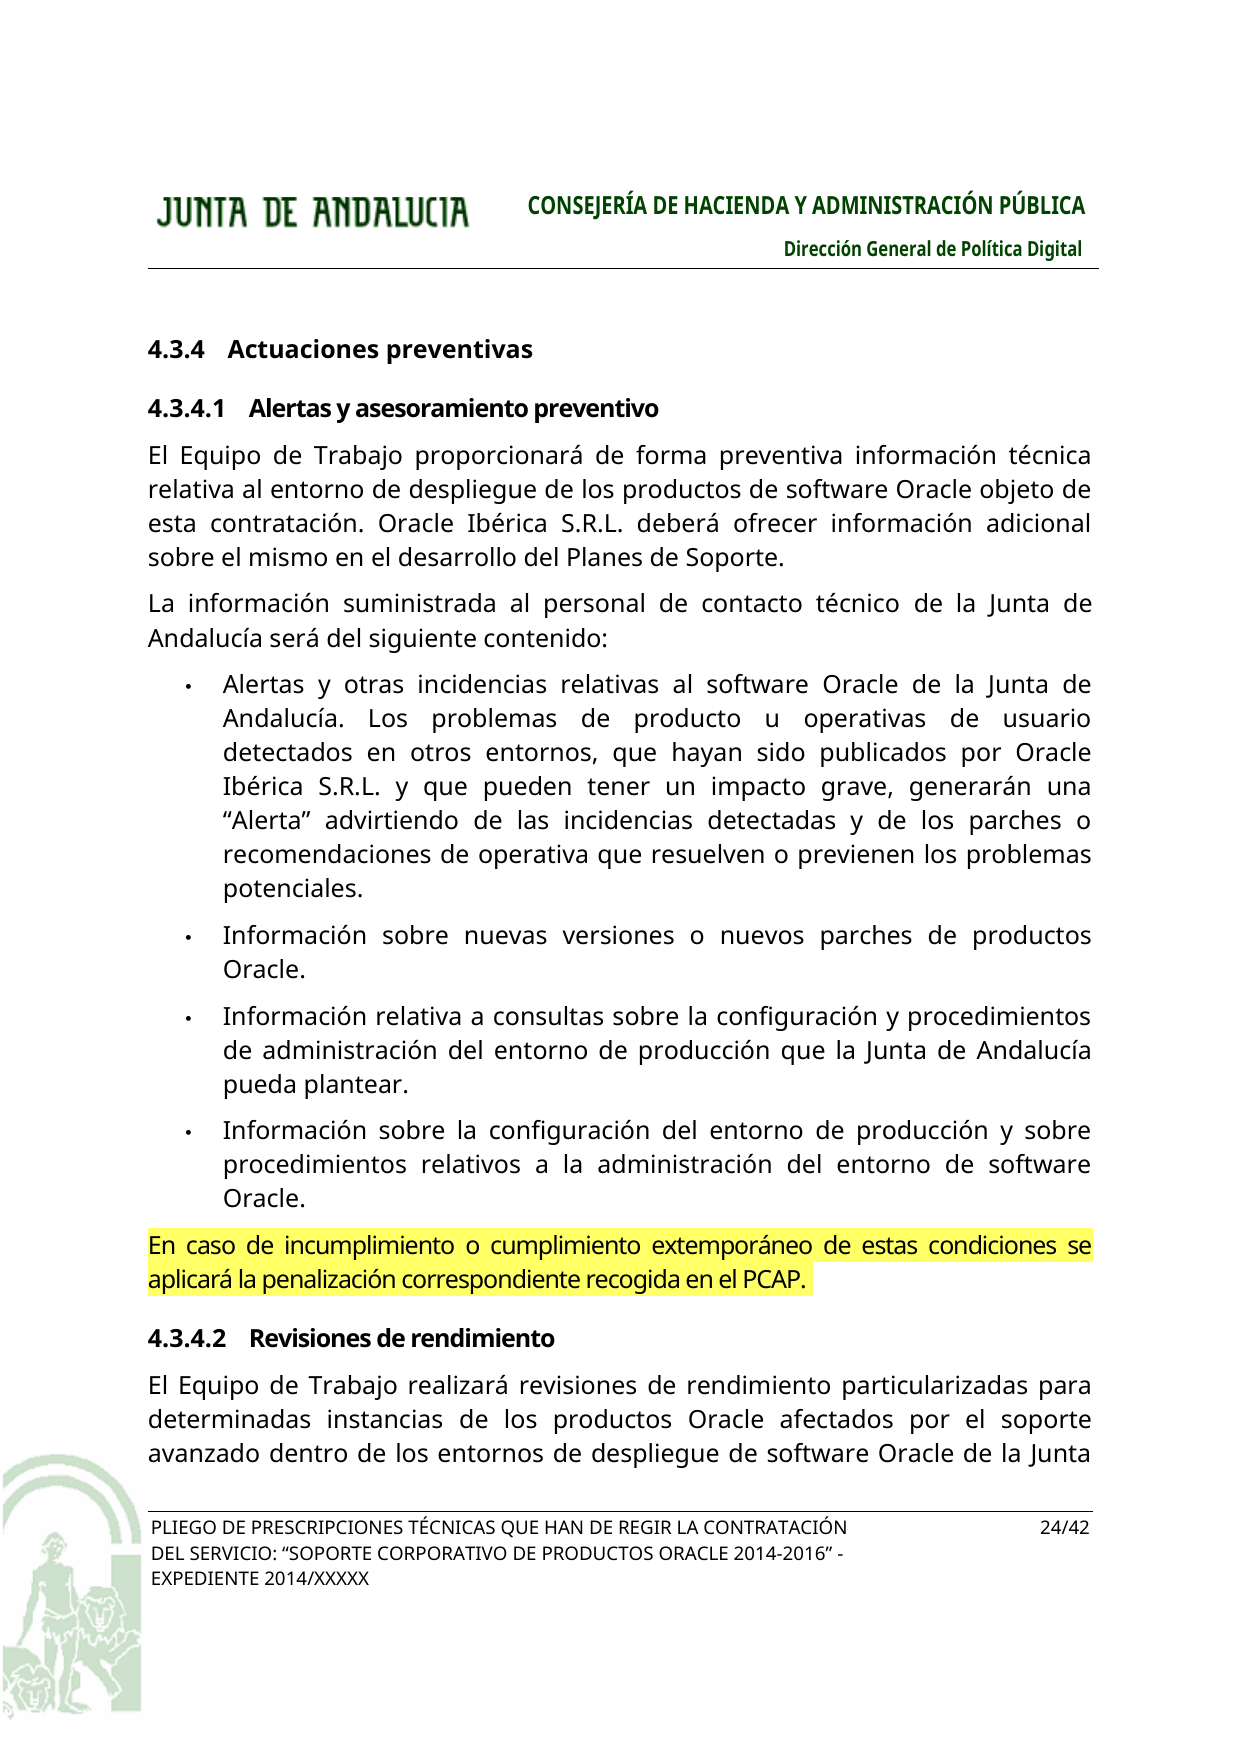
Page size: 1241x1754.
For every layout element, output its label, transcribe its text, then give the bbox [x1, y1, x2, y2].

text En caso de incumplimiento o cumplimiento extemporáneo de estas condiciones se aplicará la penalización correspondiente recogida en el PCAP. [148, 1228, 1093, 1296]
text La información suministrada al personal de contacto técnico de la Junta de Andalucía será del siguiente contenido: [148, 586, 1093, 654]
list Información relativa a consultas sobre la configuración y procedimientos de administración del entorno de producción que la Junta de Andalucía pueda plantear. [185, 998, 1093, 1101]
text El Equipo de Trabajo realizará revisiones de rendimiento particularizadas para determinadas instancias de los productos Oracle afectados por el soporte avanzado dentro de los entornos de despliegue de software Oracle de la Junta [148, 1367, 1093, 1469]
text El Equipo de Trabajo proporcionará de forma preventiva información técnica relativa al entorno de despliegue de los productos de software Oracle objeto de esta contratación. Oracle Ibérica S.R.L. deberá ofrecer información adicional sobre el mismo en el desarrollo del Planes de Soporte. [148, 437, 1093, 574]
list Alertas y otras incidencias relativas al software Oracle de la Junta de Andalucía. Los problemas de producto u operativas de usuario detectados en otros entornos, que hayan sido publicados por Oracle Ibérica S.R.L. y que pueden tener un impacto grave, generarán una “Alerta” advirtiendo de las incidencias detectadas y de los parches o recomendaciones de operativa que resuelven o previenen los problemas potenciales. [185, 667, 1093, 905]
subtitle Revisiones de rendimiento [148, 1321, 1093, 1355]
picture [156, 197, 471, 229]
subtitle Alertas y asesoramiento preventivo [148, 391, 1093, 425]
picture [2, 1454, 144, 1722]
list Información sobre nuevas versiones o nuevos parches de productos Oracle. [185, 918, 1093, 986]
list Información sobre la configuración del entorno de producción y sobre procedimientos relativos a la administración del entorno de software Oracle. [185, 1113, 1093, 1215]
subtitle Actuaciones preventivas [148, 332, 1093, 366]
